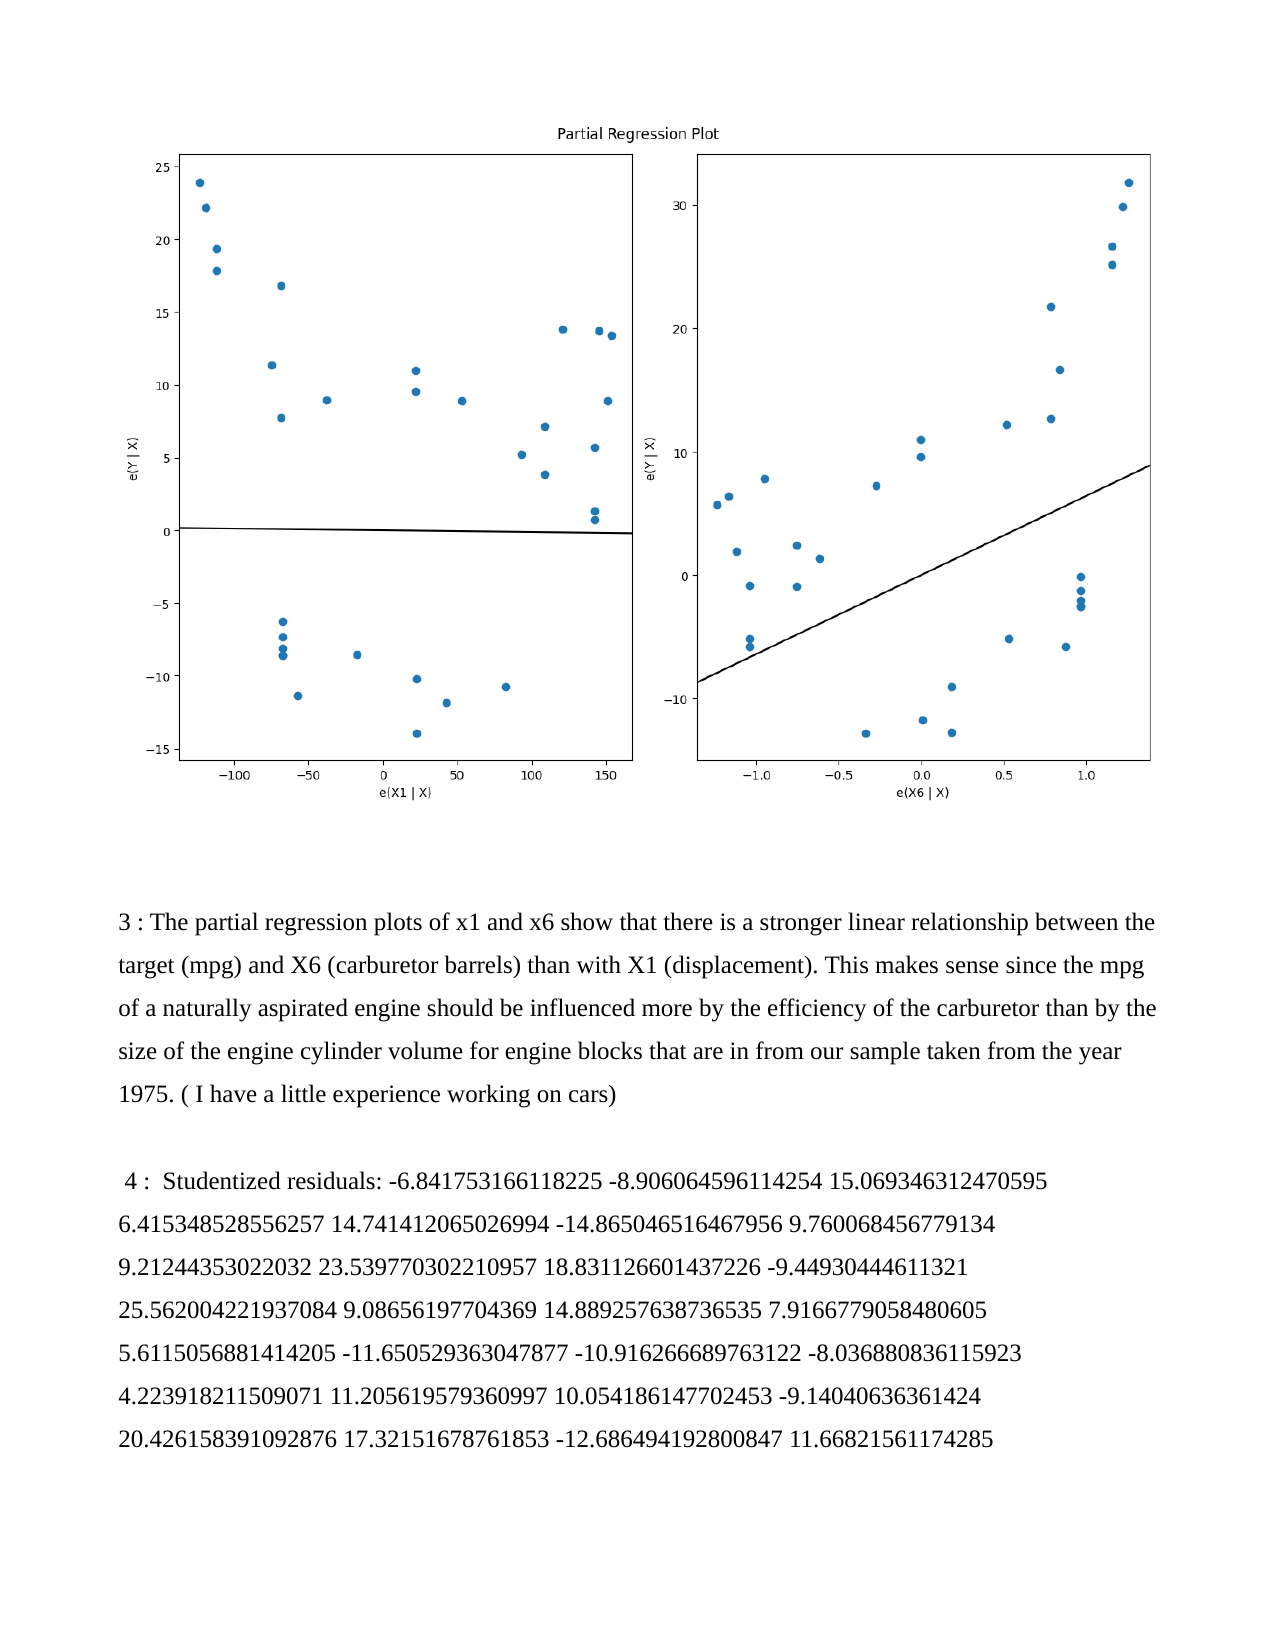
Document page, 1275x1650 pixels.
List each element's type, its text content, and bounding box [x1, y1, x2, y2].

text 3 : The partial regression plots of x1 and x6 show that there is a stronger linear relationship between the target (mpg) and X6 (carburetor barrels) than with X1 (displacement). This makes sense since the mpg of a naturally aspirated engine should be influenced more by the efficiency of the carburetor than by the size of the engine cylinder volume for engine blocks that are in from our sample taken from the year 1975. ( I have a little experience working on cars) [118, 907, 1157, 1108]
picture [118, 118, 1157, 807]
text 4 : Studentized residuals: -6.841753166118225 -8.906064596114254 15.069346312470595 6.415348528556257 14.741412065026994 -14.865046516467956 9.760068456779134 9.21244353022032 23.539770302210957 18.831126601437226 -9.44930444611321 25.562004221937084 9.08656197704369 14.889257638736535 7.9166779058480605 5.6115056881414205 -11.650529363047877 -10.916266689763122 -8.036880836115923 4.223918211509071 11.205619579360997 10.054186147702453 -9.14040636361424 20.426158391092876 17.32151678761853 -12.686494192800847 11.66821561174285 [118, 1166, 1157, 1453]
